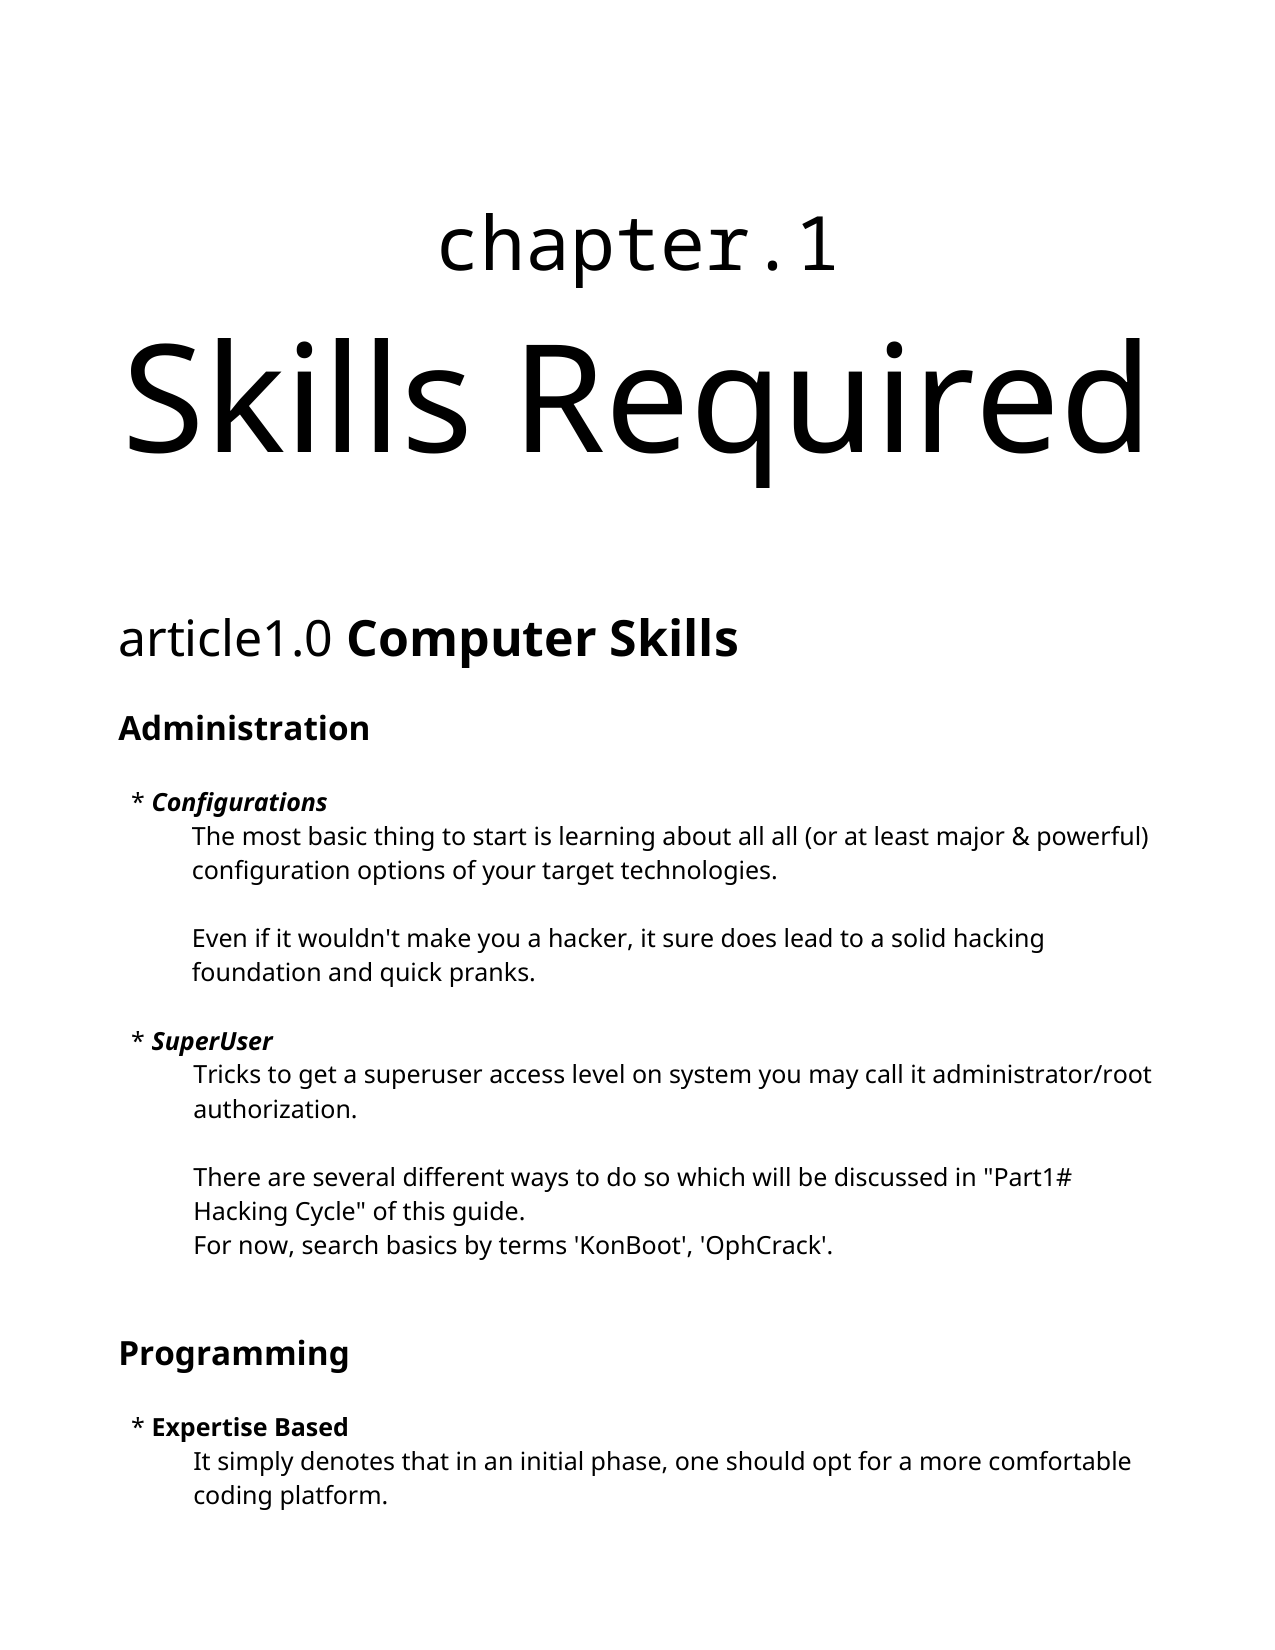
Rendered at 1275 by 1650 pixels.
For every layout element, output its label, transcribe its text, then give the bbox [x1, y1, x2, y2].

text Administration [118, 705, 1157, 751]
text The most basic thing to start is learning about all all (or at least major & powerful) configuration options of your target technologies. [192, 819, 1157, 887]
text It simply denotes that in an initial phase, one should opt for a more comfortable coding platform. [193, 1443, 1157, 1511]
text Even if it wouldn't make you a hacker, it sure does lead to a solid hacking foundation and quick pranks. [192, 921, 1157, 989]
text Tricks to get a superuser access level on system you may call it administrator/root authorization. [193, 1057, 1157, 1125]
text There are several different ways to do so which will be discussed in "Part1# Hacking Cycle" of this guide. [193, 1159, 1157, 1227]
text * Configurations [118, 785, 1157, 819]
text * SuperUser [118, 1023, 1157, 1057]
text chapter.1 [118, 190, 1157, 292]
text * Expertise Based [118, 1409, 1157, 1443]
text Skills Required [118, 292, 1157, 497]
text article1.0 Computer Skills [118, 603, 1157, 671]
text For now, search basics by terms 'KonBoot', 'OphCrack'. [193, 1227, 1157, 1262]
text Programming [118, 1330, 1157, 1375]
